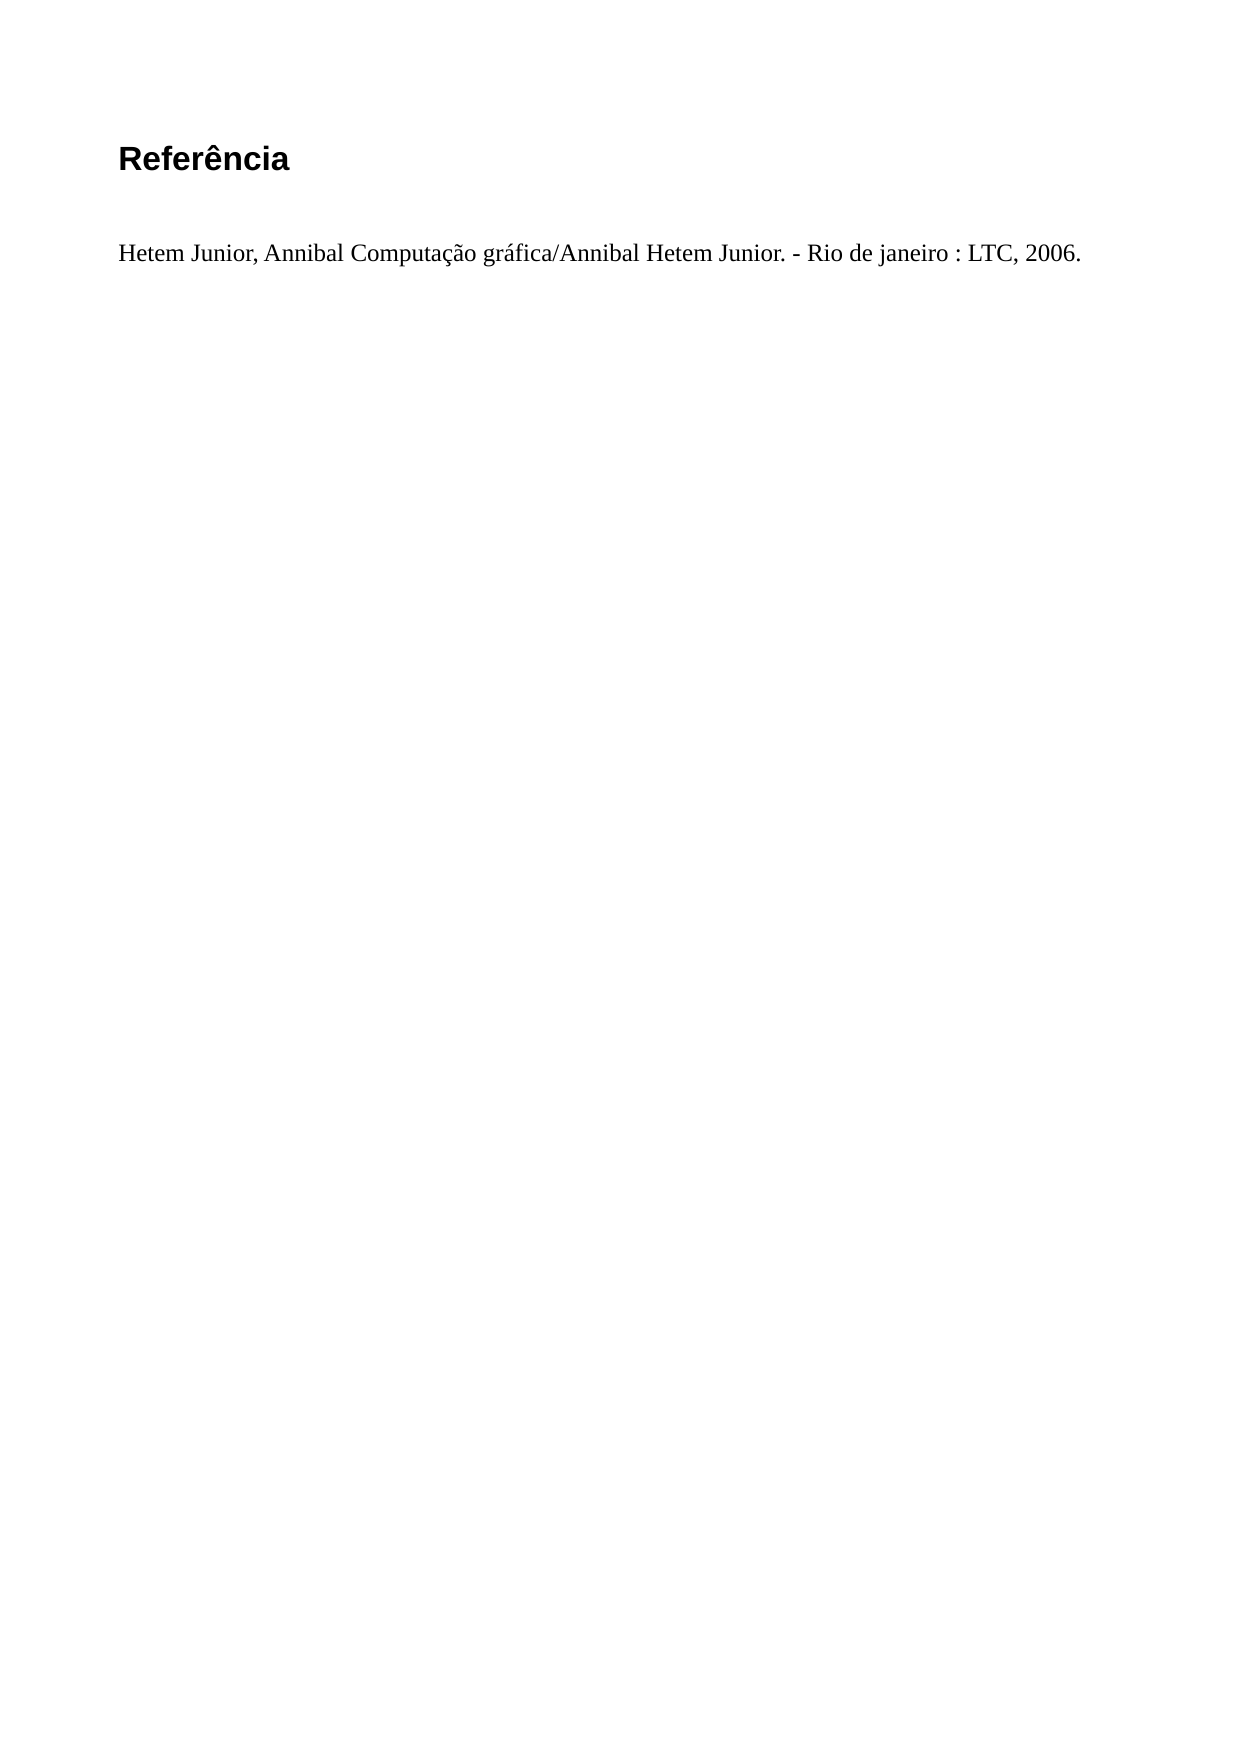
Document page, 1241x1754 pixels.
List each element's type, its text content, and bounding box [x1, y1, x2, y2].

text Hetem Junior, Annibal Computação gráfica/Annibal Hetem Junior. - Rio de janeiro : LTC, 2006. [118, 238, 1122, 266]
subtitle Referência [118, 139, 1122, 178]
